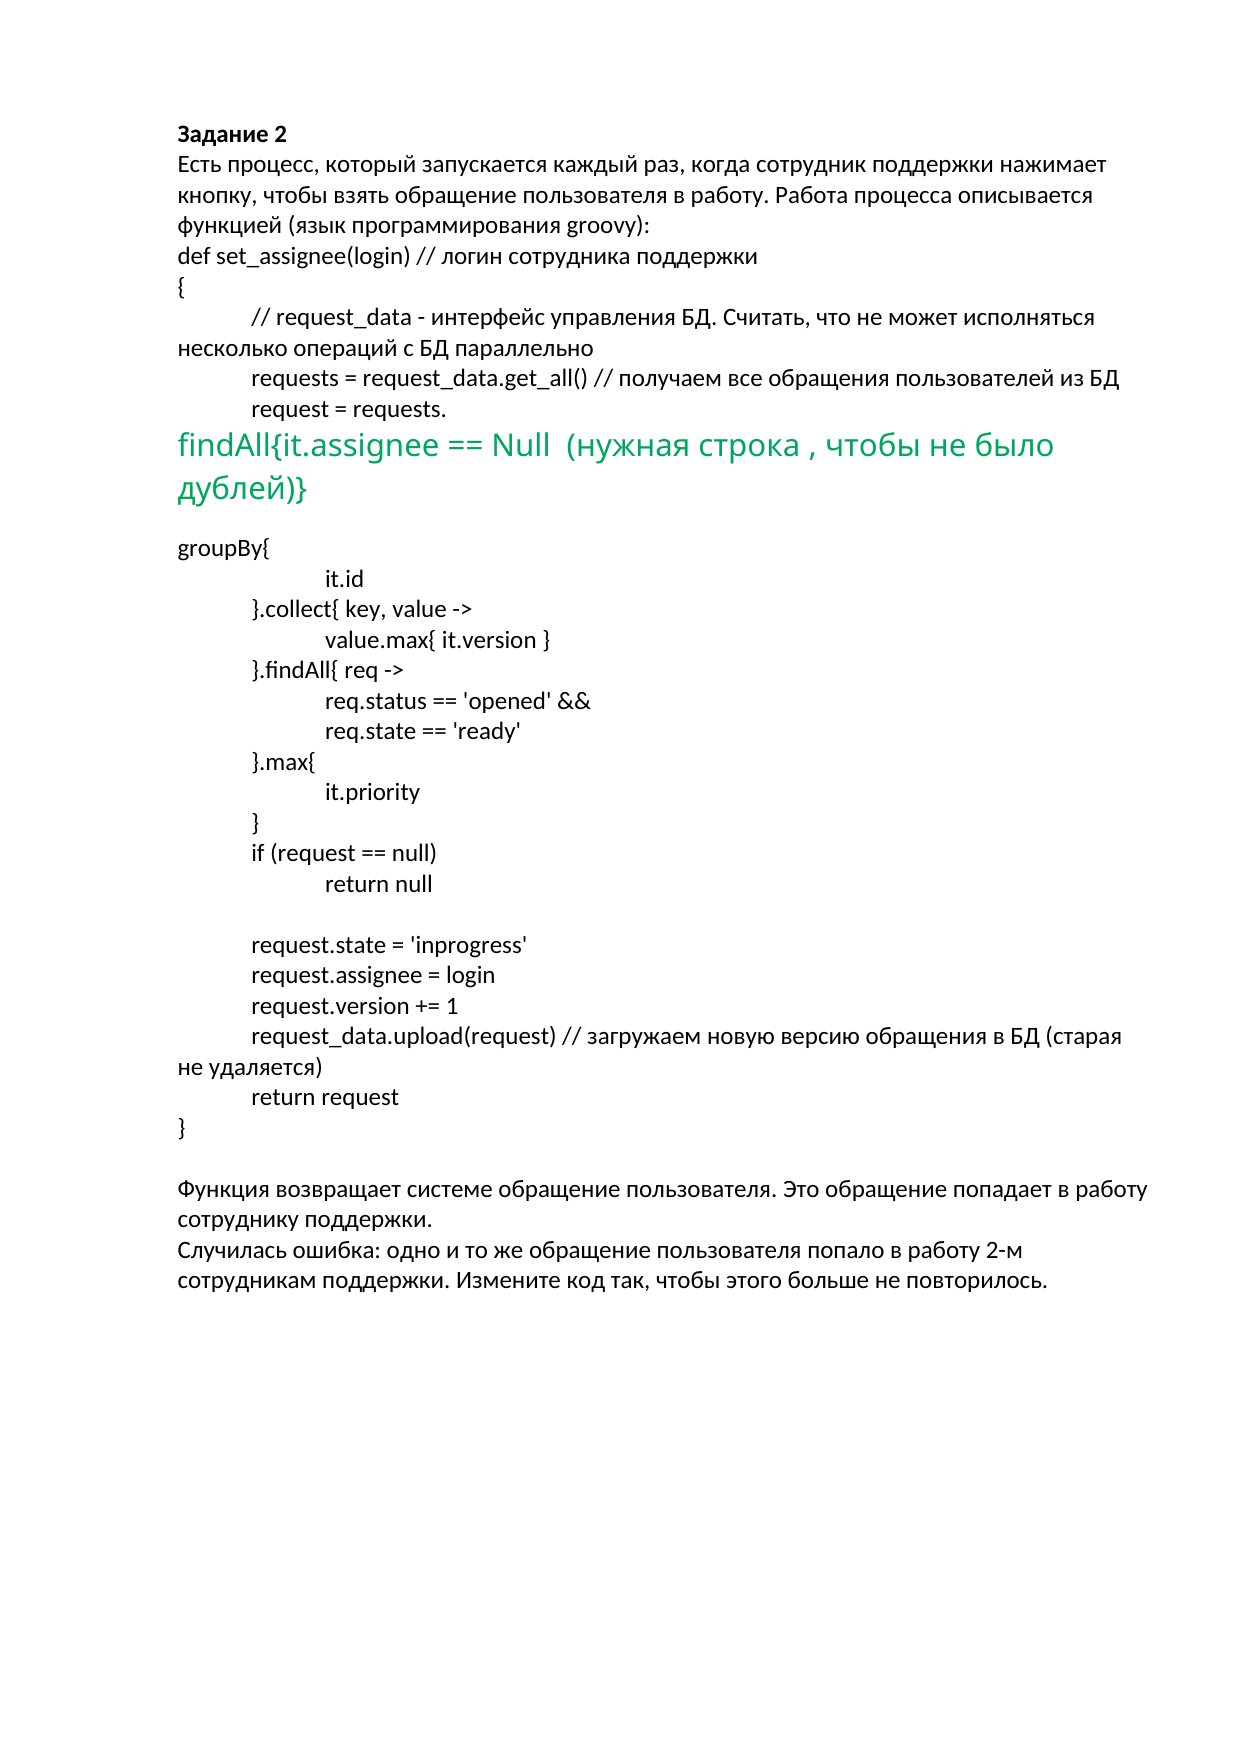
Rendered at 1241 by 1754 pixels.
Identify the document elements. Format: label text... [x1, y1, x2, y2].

text }.findAll{ req -> [177, 654, 1152, 685]
text Функция возвращает системе обращение пользователя. Это обращение попадает в работу сотруднику поддержки. [177, 1143, 1152, 1234]
text { [177, 271, 1152, 301]
text request.assignee = login [177, 959, 1152, 990]
text it.priority [177, 776, 1152, 807]
text it.id [177, 563, 1152, 593]
text // request_data - интерфейс управления БД. Считать, что не может исполняться несколько операций с БД параллельно [177, 301, 1152, 362]
text } [177, 807, 1152, 837]
text request.version += 1 [177, 990, 1152, 1021]
text value.max{ it.version } [177, 624, 1152, 654]
text Случилась ошибка: одно и то же обращение пользователя попало в работу 2-м сотрудникам поддержки. Измените код так, чтобы этого больше не повторилось. [177, 1234, 1152, 1295]
text request = requests. [177, 393, 1152, 423]
text Есть процесс, который запускается каждый раз, когда сотрудник поддержки нажимает кнопку, чтобы взять обращение пользователя в работу. Работа процесса описывается функцией (язык программирования groovy): [177, 149, 1152, 240]
text }.collect{ key, value -> [177, 593, 1152, 624]
text }.max{ [177, 746, 1152, 776]
text request_data.upload(request) // загружаем новую версию обращения в БД (старая не удаляется) [177, 1021, 1152, 1082]
text return request [177, 1082, 1152, 1112]
text request.state = 'inprogress' [177, 929, 1152, 959]
text def set_assignee(login) // логин сотрудника поддержки [177, 240, 1152, 271]
text } [177, 1112, 1152, 1143]
text if (request == null) [177, 837, 1152, 868]
text req.status == 'opened' && [177, 685, 1152, 715]
text req.state == 'ready' [177, 715, 1152, 746]
text return null [177, 868, 1152, 898]
text findAll{it.assignee == Null (нужная строка , чтобы не было дублей)} [177, 423, 1152, 508]
text requests = request_data.get_all() // получаем все обращения пользователей из БД [177, 362, 1152, 393]
text groupBy{ [177, 532, 1152, 563]
text Задание 2 [177, 118, 1152, 149]
